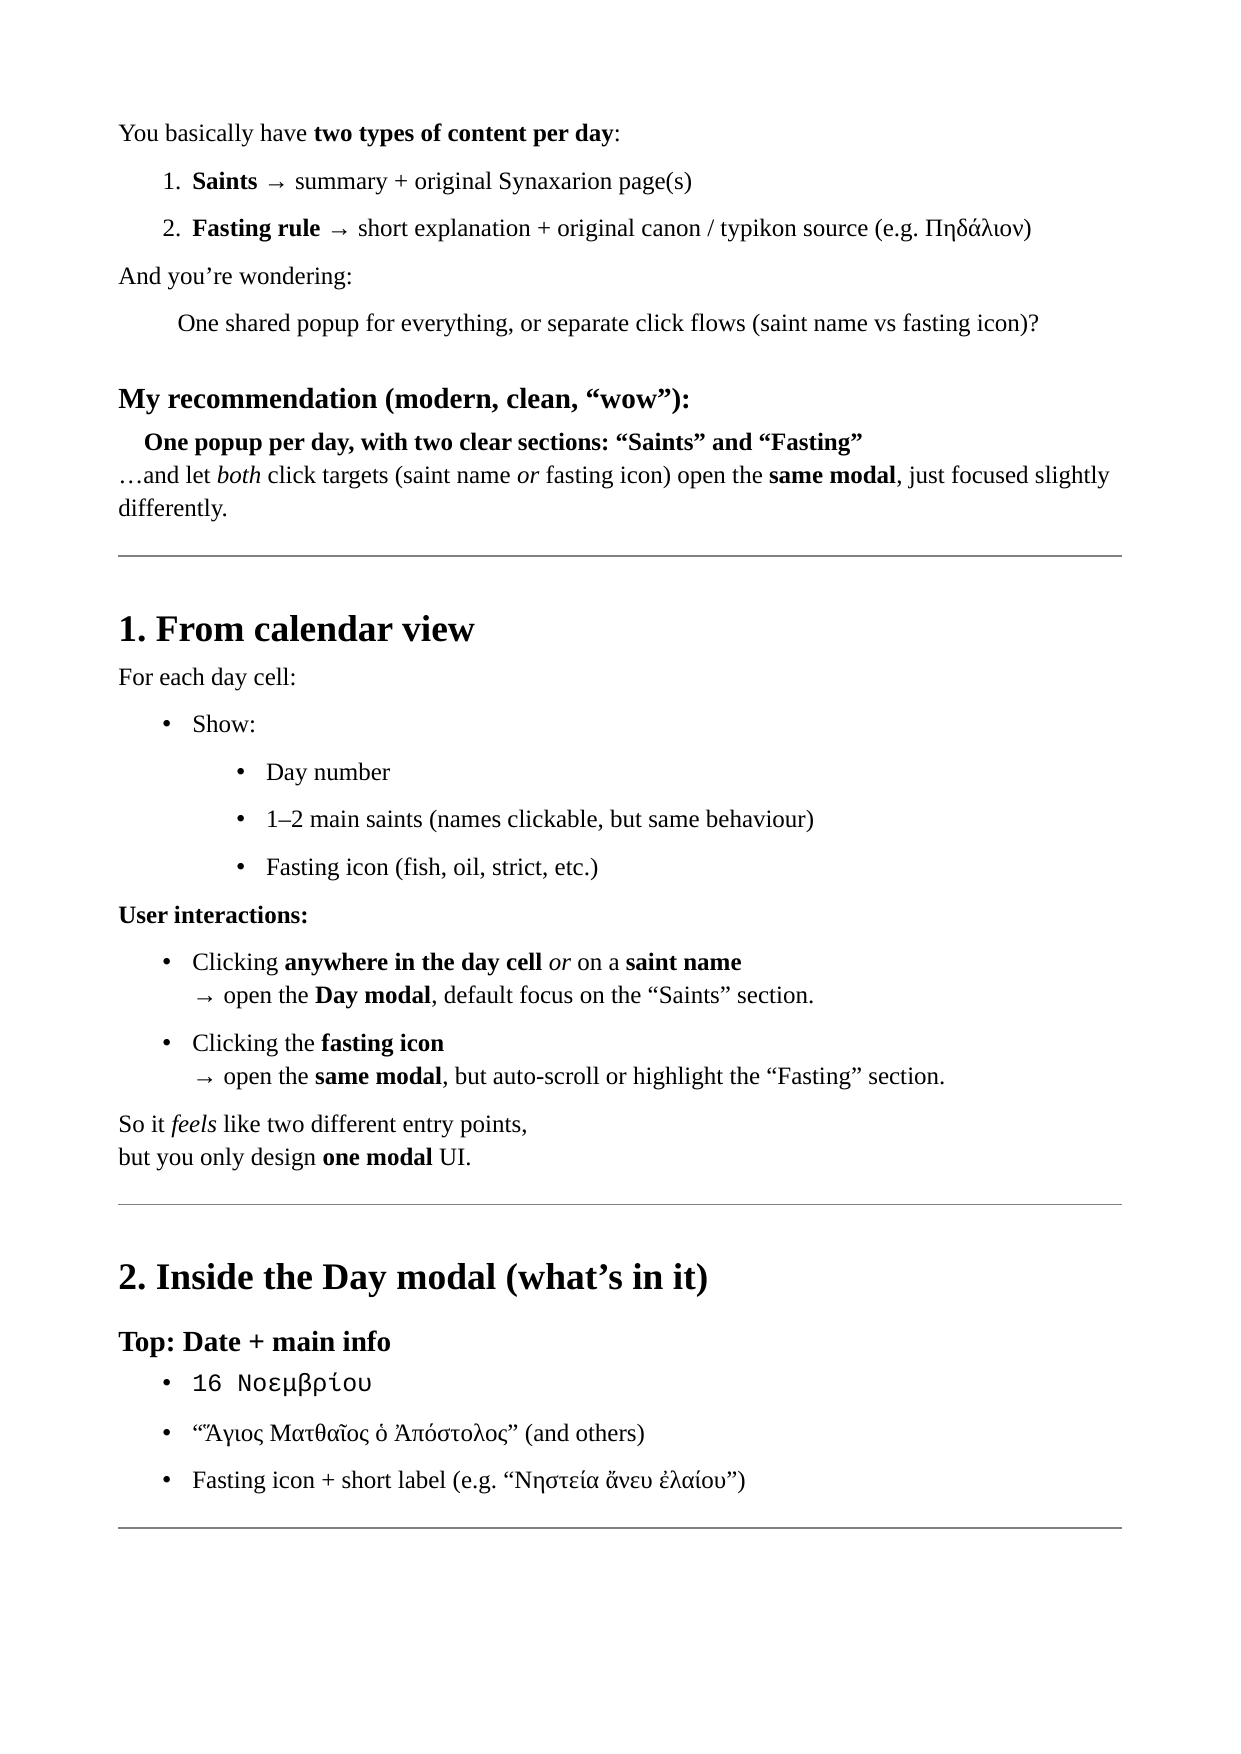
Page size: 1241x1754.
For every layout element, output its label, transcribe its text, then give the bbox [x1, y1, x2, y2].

list “Ἅγιος Ματθαῖος ὁ Ἀπόστολος” (and others) [162, 1418, 1122, 1446]
subtitle 2. Inside the Day modal (what’s in it) [118, 1254, 1122, 1297]
list Clicking the fasting icon → open the same modal, but auto-scroll or highlight the “Fasting” section. [162, 1028, 1122, 1090]
text ✅ One popup per day, with two clear sections: “Saints” and “Fasting” …and let both click targets (saint name or fasting icon) open the same modal, just focused slightly differently. [118, 427, 1122, 522]
text For each day cell: [118, 662, 1122, 691]
text So it feels like two different entry points, but you only design one modal UI. [118, 1109, 1122, 1170]
list Fasting icon (fish, oil, strict, etc.) [236, 852, 1122, 881]
subtitle Top: Date + main info [118, 1324, 1122, 1358]
subtitle 1. From calendar view [118, 606, 1122, 649]
text One shared popup for everything, or separate click flows (saint name vs fasting icon)? [177, 308, 1063, 337]
list Fasting icon + short label (e.g. “Νηστεία ἄνευ ἐλαίου”) [162, 1465, 1122, 1494]
text User interactions: [118, 900, 1122, 928]
list 16 Νοεμβρίου [162, 1371, 1122, 1399]
text And you’re wondering: [118, 261, 1122, 290]
text You basically have two types of content per day: [118, 118, 1122, 147]
subtitle My recommendation (modern, clean, “wow”): [118, 381, 1122, 415]
list Show: [162, 709, 1122, 738]
list Clicking anywhere in the day cell or on a saint name → open the Day modal, default focus on the “Saints” section. [162, 947, 1122, 1009]
list Fasting rule → short explanation + original canon / typikon source (e.g. Πηδάλιον) [162, 213, 1122, 242]
list Saints → summary + original Synaxarion page(s) [162, 166, 1122, 194]
list 1–2 main saints (names clickable, but same behaviour) [236, 804, 1122, 833]
list Day number [236, 757, 1122, 786]
